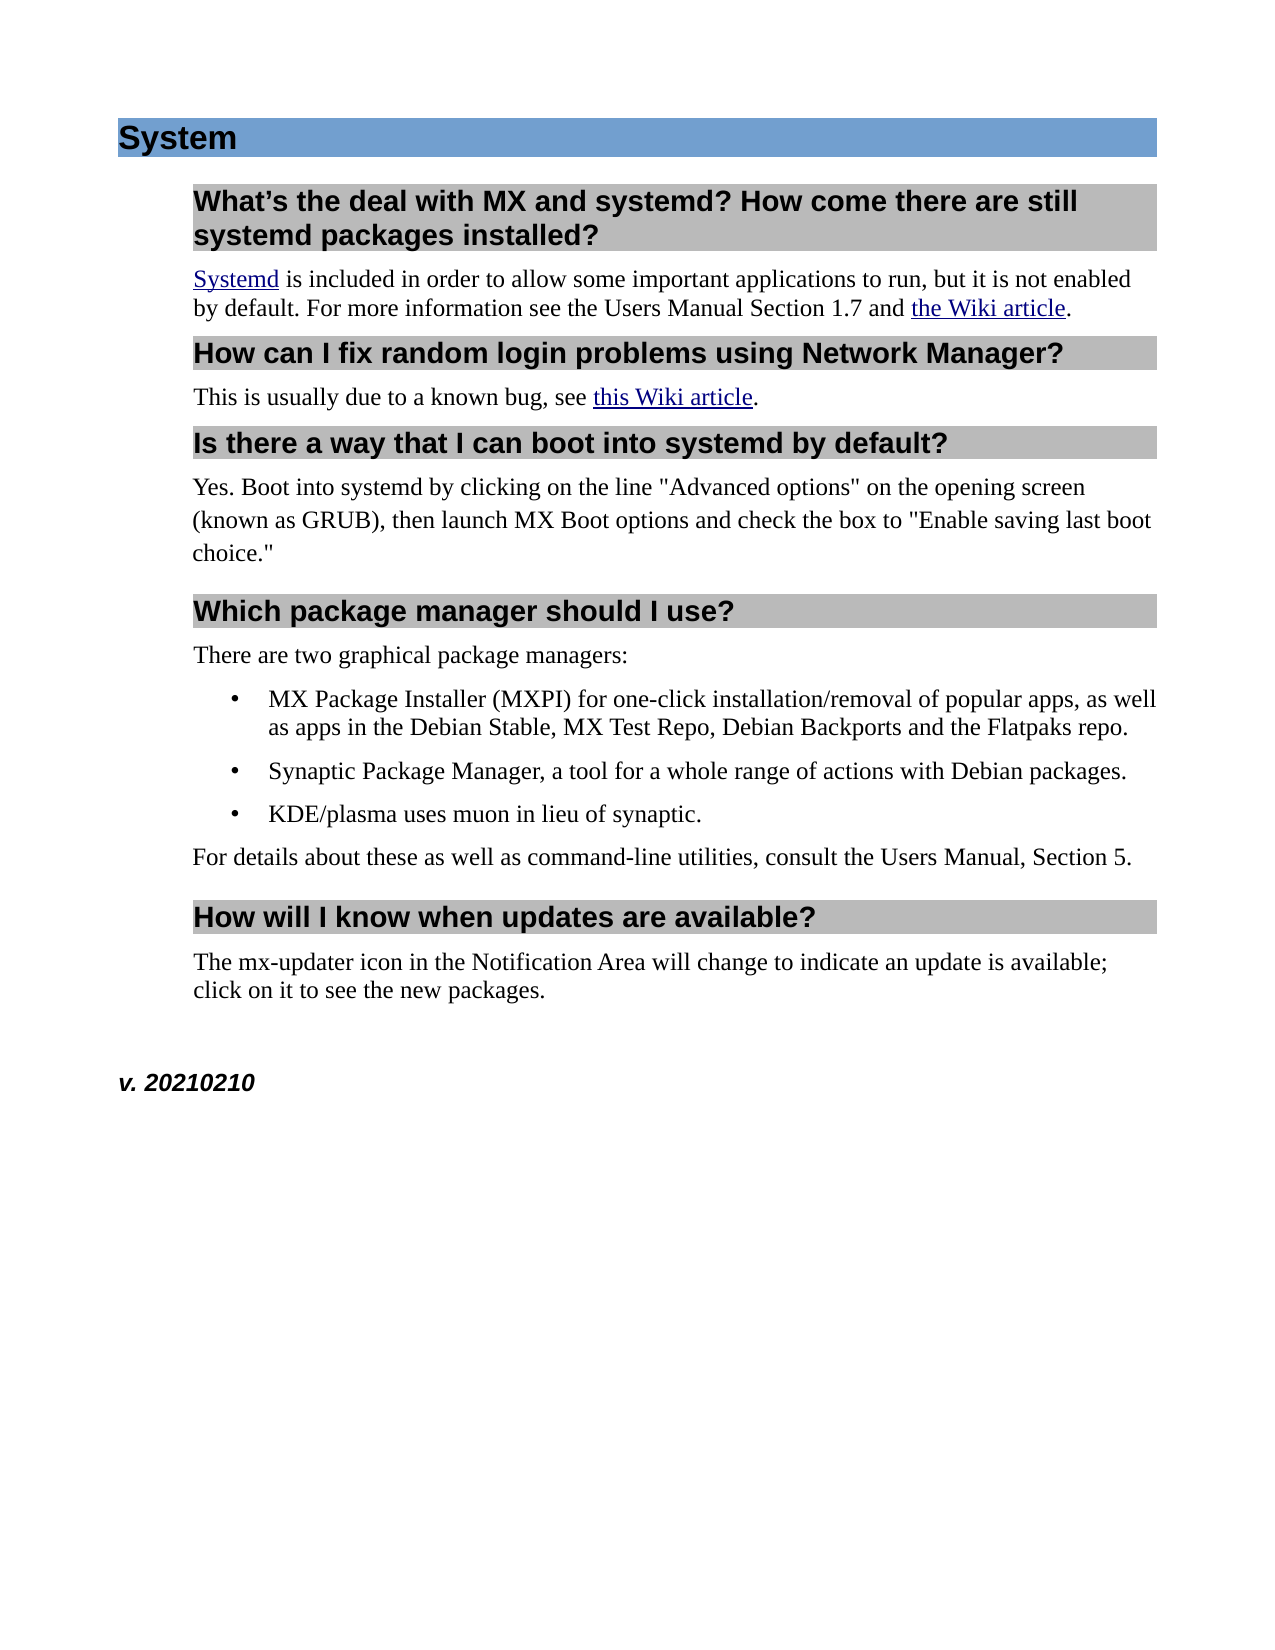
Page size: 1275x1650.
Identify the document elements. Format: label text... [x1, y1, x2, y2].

text Yes. Boot into systemd by clicking on the line "Advanced options" on the opening screen (known as GRUB), then launch MX Boot options and check the box to "Enable saving last boot choice." [192, 472, 1157, 567]
list MX Package Installer (MXPI) for one-click installation/removal of popular apps, as well as apps in the Debian Stable, MX Test Repo, Debian Backports and the Flatpaks repo. [231, 684, 1157, 741]
list KDE/plasma uses muon in lieu of synaptic. [231, 799, 1157, 828]
text The mx-updater icon in the Notification Area will change to indicate an update is available; click on it to see the new packages. [193, 947, 1157, 1004]
subtitle Is there a way that I can boot into systemd by default? [193, 426, 1157, 459]
subtitle How can I fix random login problems using Network Manager? [193, 336, 1157, 370]
subtitle Which package manager should I use? [193, 594, 1157, 628]
text There are two graphical package managers: [193, 640, 1157, 669]
text This is usually due to a known bug, see this Wiki article. [193, 382, 1157, 411]
subtitle v. 20210210 [118, 1068, 1157, 1096]
text For details about these as well as command-line utilities, consult the Users Manual, Section 5. [118, 842, 1157, 871]
list Synaptic Package Manager, a tool for a whole range of actions with Debian packages. [231, 756, 1157, 784]
text Systemd is included in order to allow some important applications to run, but it is not enabled by default. For more information see the Users Manual Section 1.7 and the Wiki article. [193, 264, 1157, 321]
subtitle What’s the deal with MX and systemd? How come there are still systemd packages installed? [193, 184, 1157, 251]
subtitle How will I know when updates are available? [193, 900, 1157, 934]
subtitle System [118, 118, 1157, 157]
